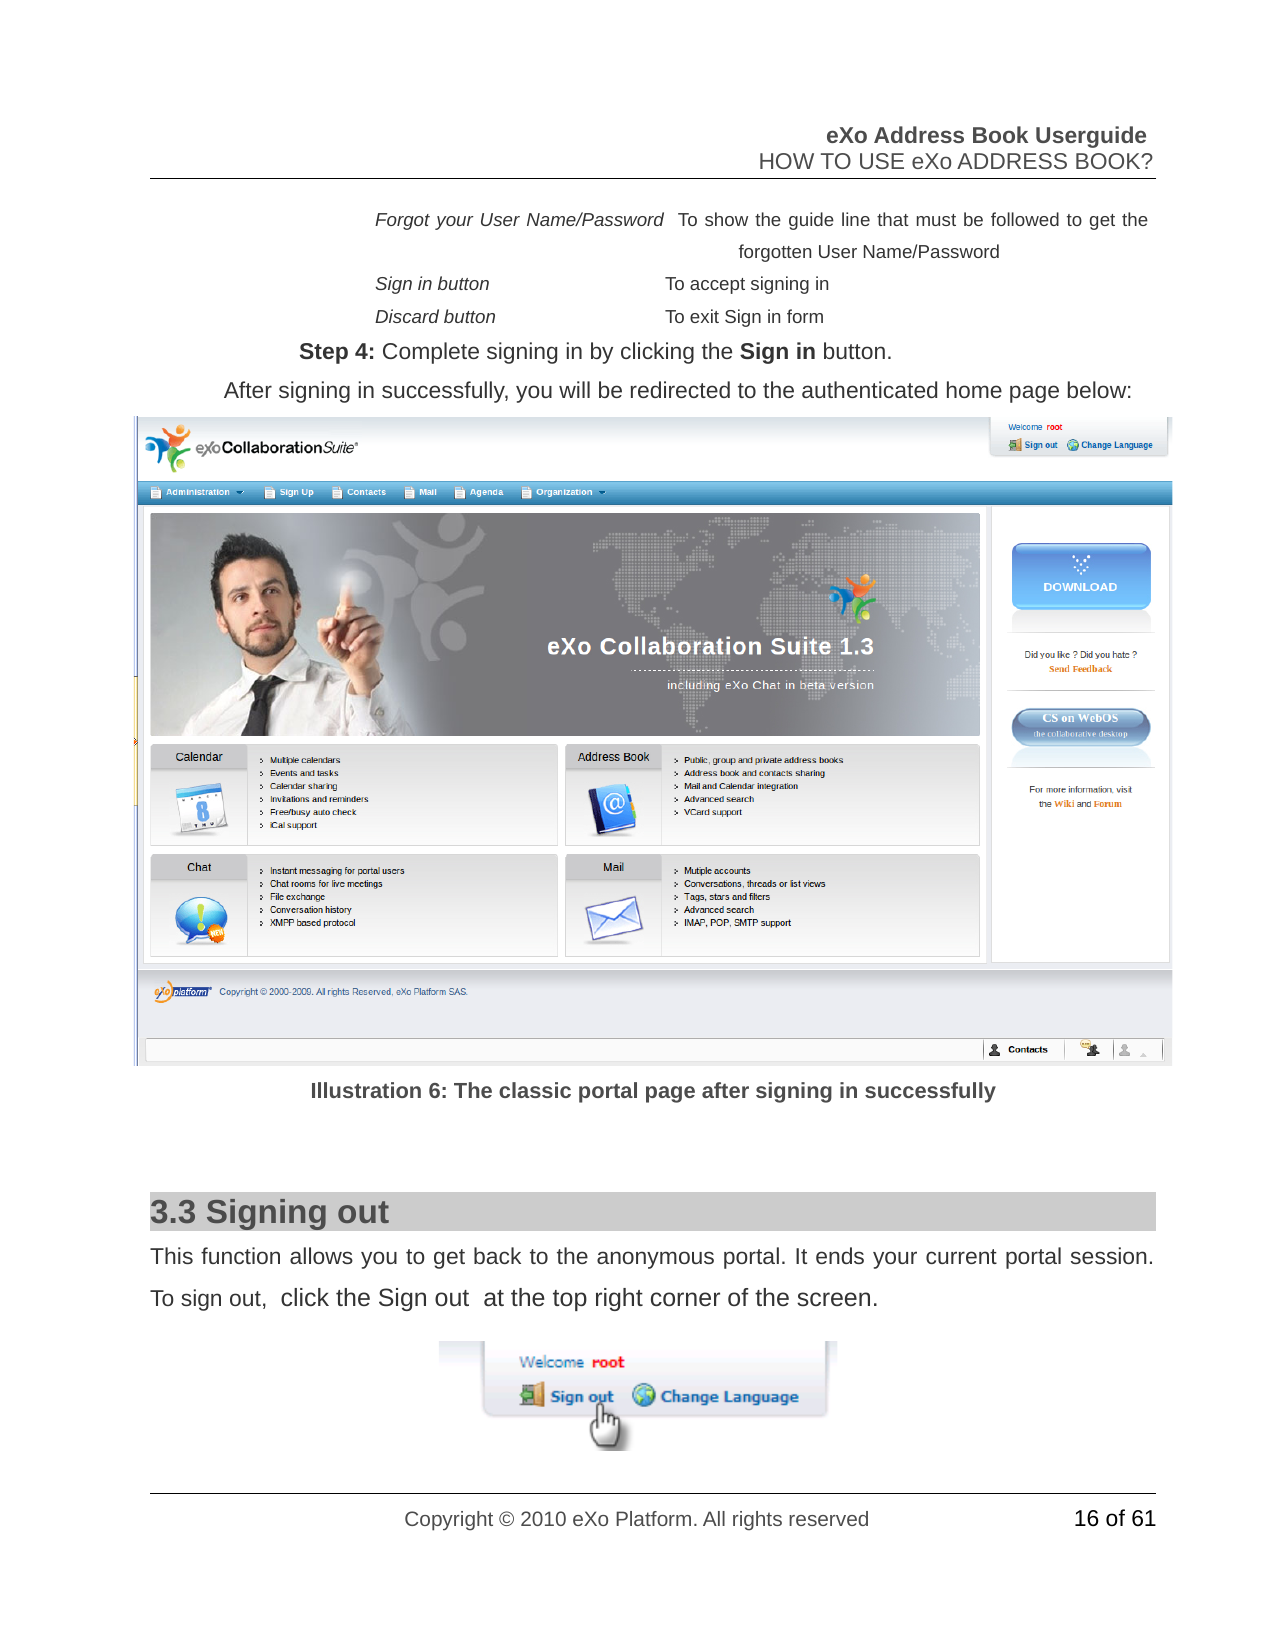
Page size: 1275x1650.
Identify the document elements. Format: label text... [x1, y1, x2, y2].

list Sign in button To accept signing in [337, 273, 1156, 295]
text This function allows you to get back to the anonymous portal. It ends your current portal session. To sign out, click the Sign out at the top right corner of the screen. [150, 1243, 1156, 1312]
text Illustration 6: The classic portal page after signing in successfully [134, 1066, 1173, 1104]
subtitle Signing out [150, 1192, 1156, 1231]
list Discard button To exit Sign in form [337, 305, 1156, 327]
list Step 4: Complete signing in by clicking the Sign in button. [261, 338, 1156, 364]
text After signing in successfully, you will be redirected to the authenticated home page below: [150, 377, 1156, 403]
picture [438, 1341, 838, 1451]
list Forgot your User Name/Password To show the guide line that must be followed to get the forgotten User Name/Password [337, 208, 1156, 262]
picture [133, 416, 1173, 1066]
